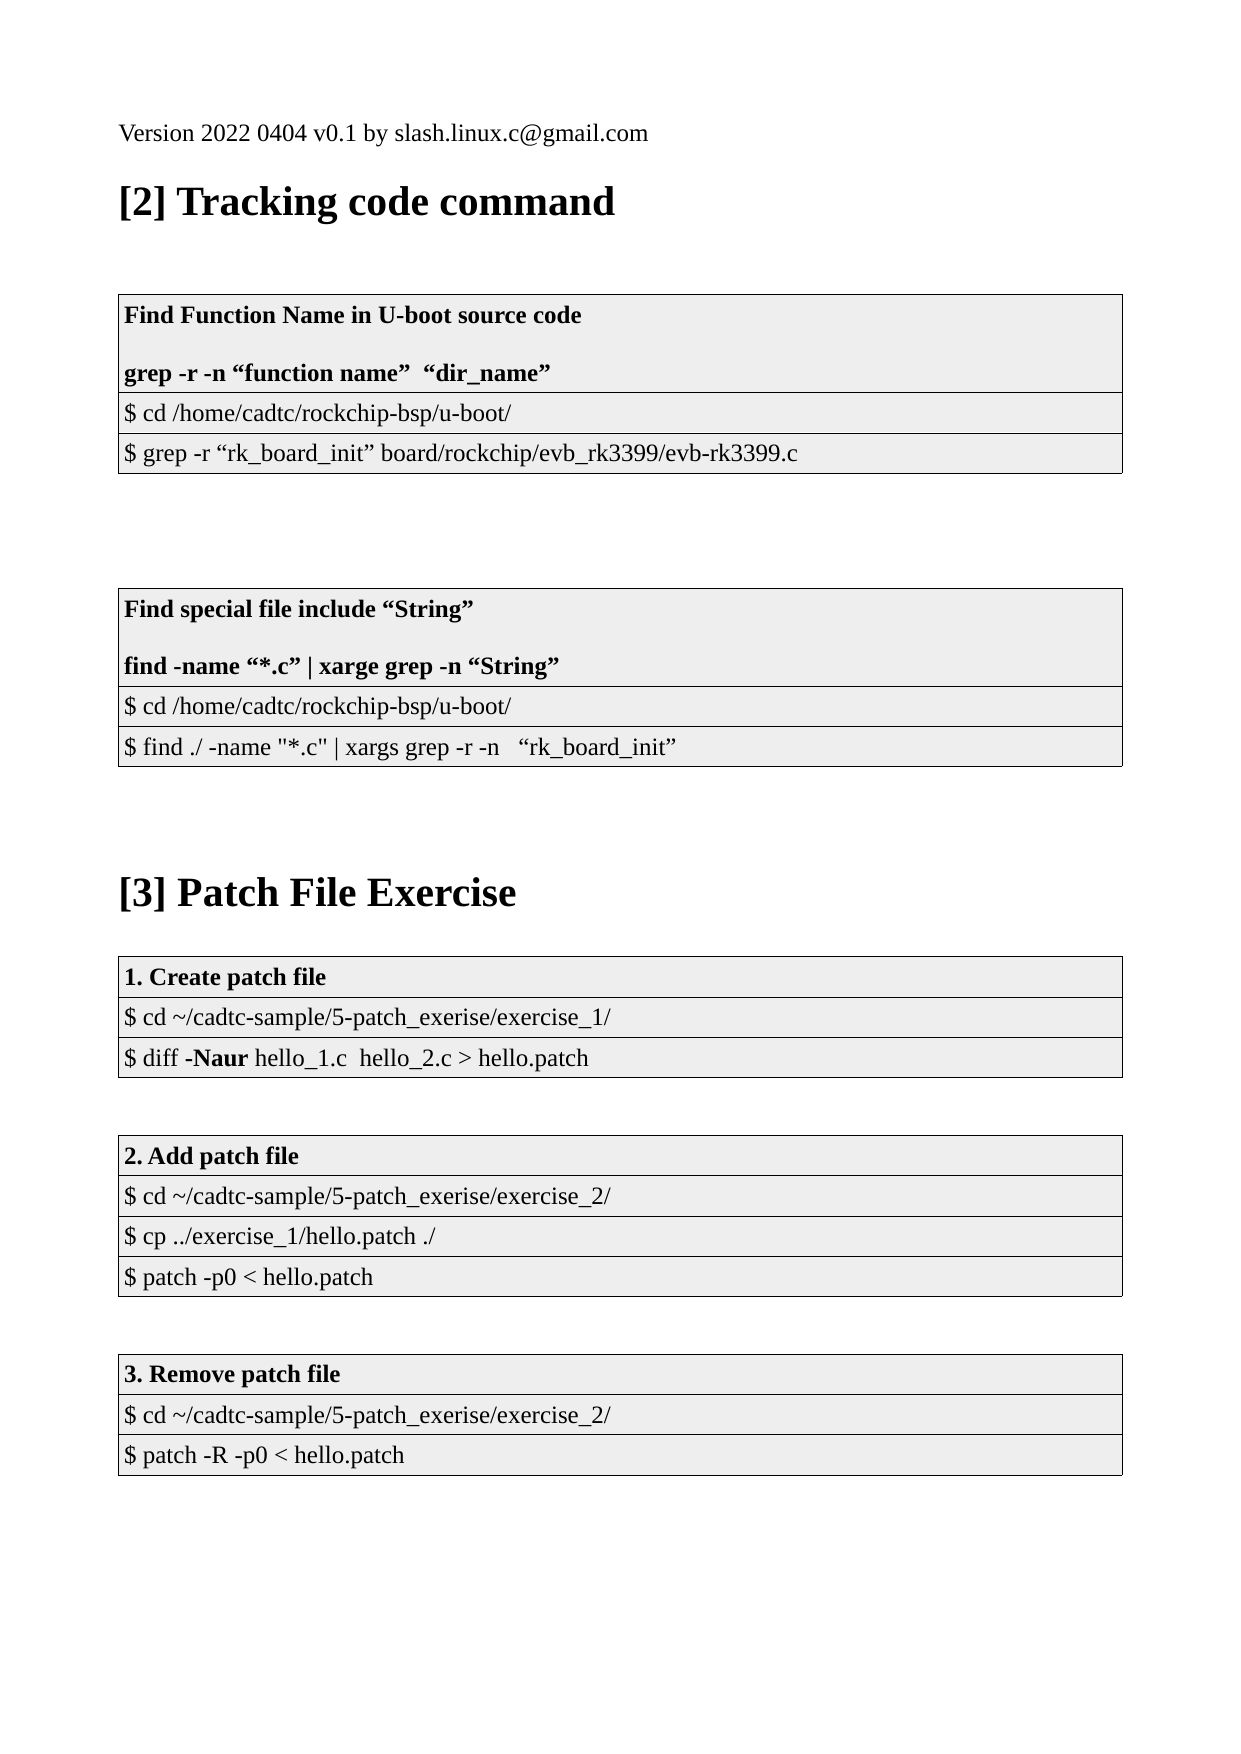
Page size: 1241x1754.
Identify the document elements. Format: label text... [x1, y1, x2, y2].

table_cell $ grep -r “rk_board_init” board/rockchip/evb_rk3399/evb-rk3399.c [119, 434, 1122, 473]
table_cell $ diff -Naur hello_1.c hello_2.c > hello.patch [119, 1038, 1122, 1077]
subtitle [3] Patch File Exercise [118, 867, 1122, 915]
table_cell $ find ./ -name "*.c" | xargs grep -r -n “rk_board_init” [119, 727, 1122, 766]
table_header 1. Create patch file [119, 957, 1122, 997]
table_header 3. Remove patch file [119, 1355, 1122, 1394]
table_cell $ cp ../exercise_1/hello.patch ./ [119, 1217, 1122, 1256]
table_cell $ cd ~/cadtc-sample/5-patch_exerise/exercise_2/ [119, 1395, 1122, 1434]
table_cell $ cd /home/cadtc/rockchip-bsp/u-boot/ [119, 393, 1122, 432]
table_header Find Function Name in U-boot source code grep -r -n “function name” “dir_name” [119, 295, 1122, 392]
table_cell $ patch -R -p0 < hello.patch [119, 1435, 1122, 1475]
table_cell $ cd ~/cadtc-sample/5-patch_exerise/exercise_2/ [119, 1176, 1122, 1216]
subtitle [2] Tracking code command [118, 176, 1122, 224]
table_header 2. Add patch file [119, 1136, 1122, 1175]
table_header Find special file include “String” find -name “*.c” | xarge grep -n “String” [119, 589, 1122, 686]
table_cell $ cd /home/cadtc/rockchip-bsp/u-boot/ [119, 687, 1122, 726]
table_cell $ cd ~/cadtc-sample/5-patch_exerise/exercise_1/ [119, 998, 1122, 1037]
table_cell $ patch -p0 < hello.patch [119, 1257, 1122, 1296]
